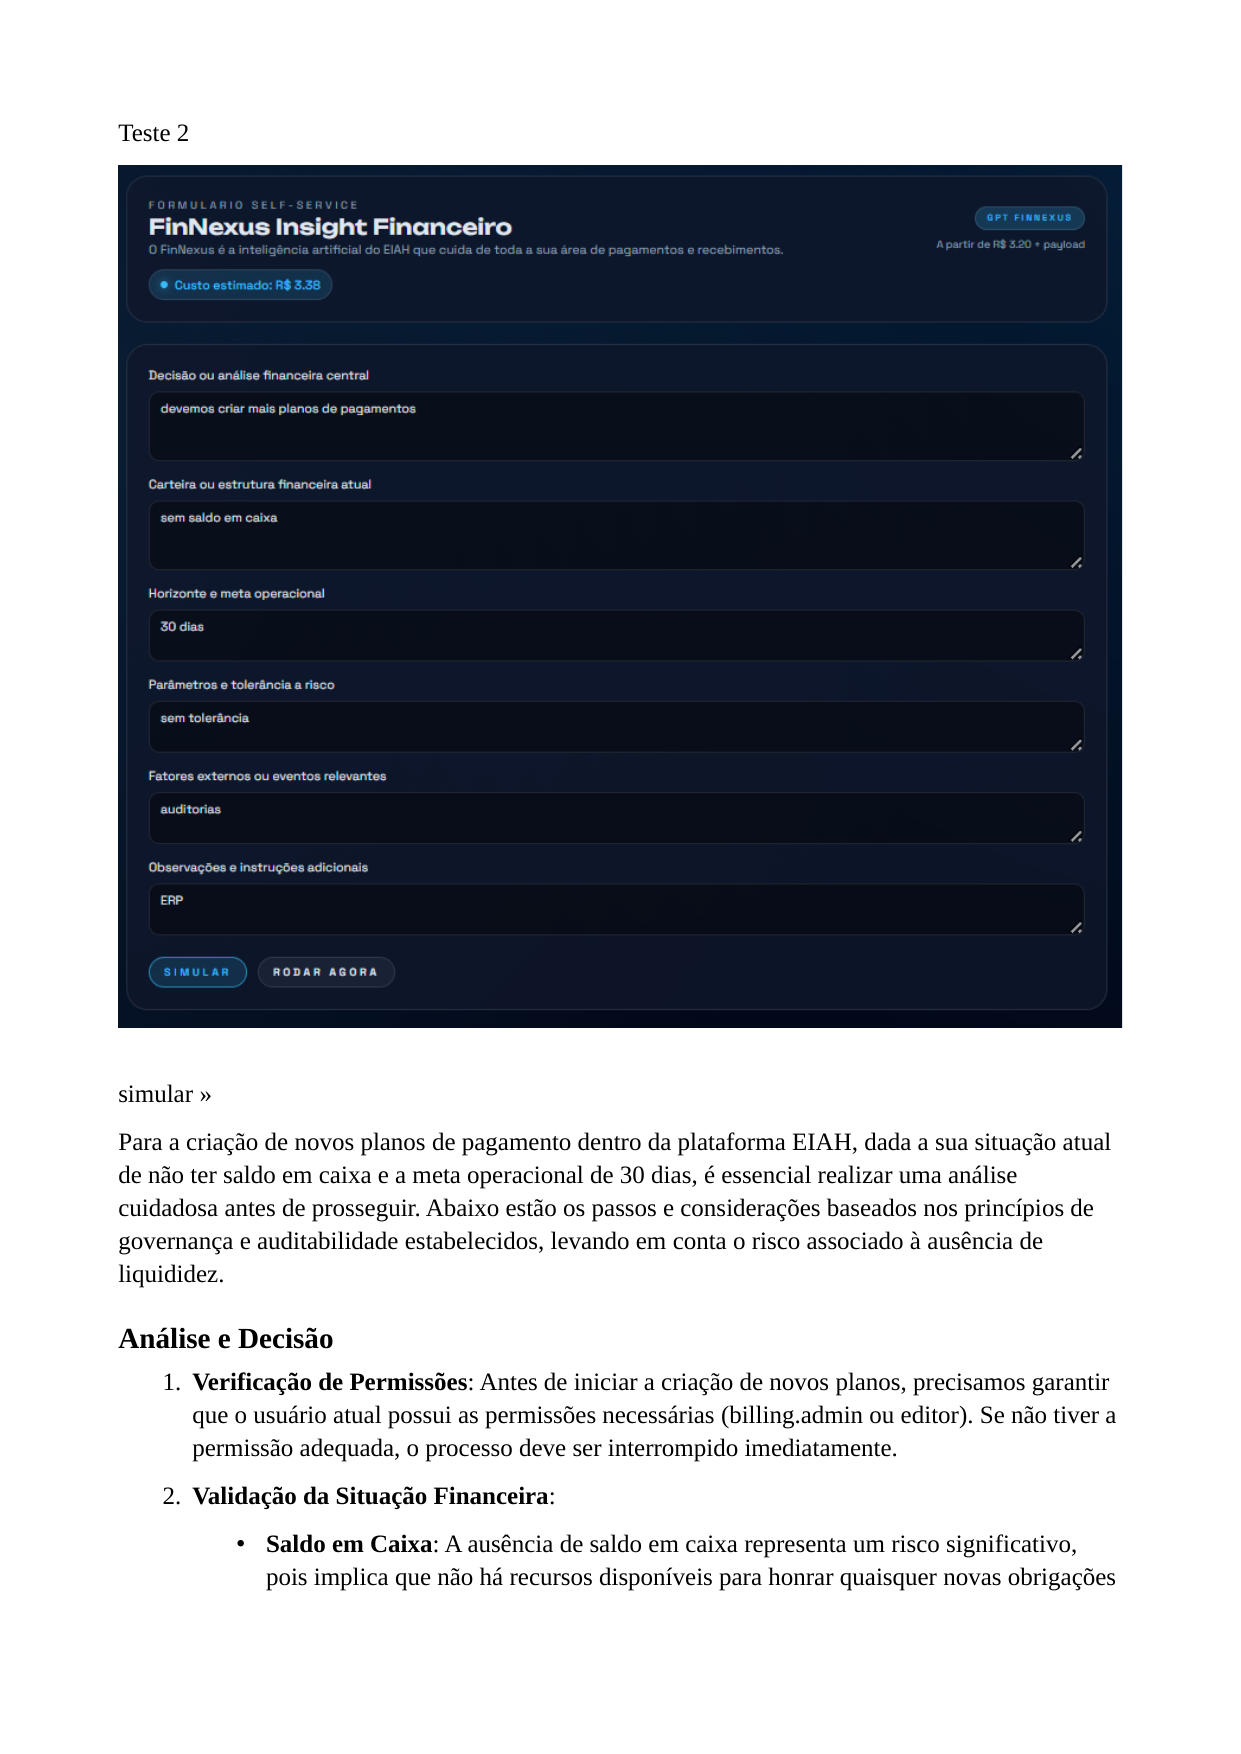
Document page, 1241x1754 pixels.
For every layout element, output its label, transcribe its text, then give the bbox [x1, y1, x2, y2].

text simular » [118, 1079, 1122, 1108]
list Verificação de Permissões: Antes de iniciar a criação de novos planos, precisamos garantir que o usuário atual possui as permissões necessárias (billing.admin ou editor). Se não tiver a permissão adequada, o processo deve ser interrompido imediatamente. [162, 1367, 1122, 1462]
text Teste 2 [118, 118, 1122, 147]
list Saldo em Caixa: A ausência de saldo em caixa representa um risco significativo, pois implica que não há recursos disponíveis para honrar quaisquer novas obrigações [236, 1529, 1122, 1590]
text Para a criação de novos planos de pagamento dentro da plataforma EIAH, dada a sua situação atual de não ter saldo em caixa e a meta operacional de 30 dias, é essencial realizar uma análise cuidadosa antes de prosseguir. Abaixo estão os passos e considerações baseados nos princípios de governança e auditabilidade estabelecidos, levando em conta o risco associado à ausência de liquididez. [118, 1127, 1122, 1288]
list Validação da Situação Financeira: [162, 1481, 1122, 1510]
subtitle Análise e Decisão [118, 1321, 1122, 1355]
picture [118, 165, 1123, 1028]
